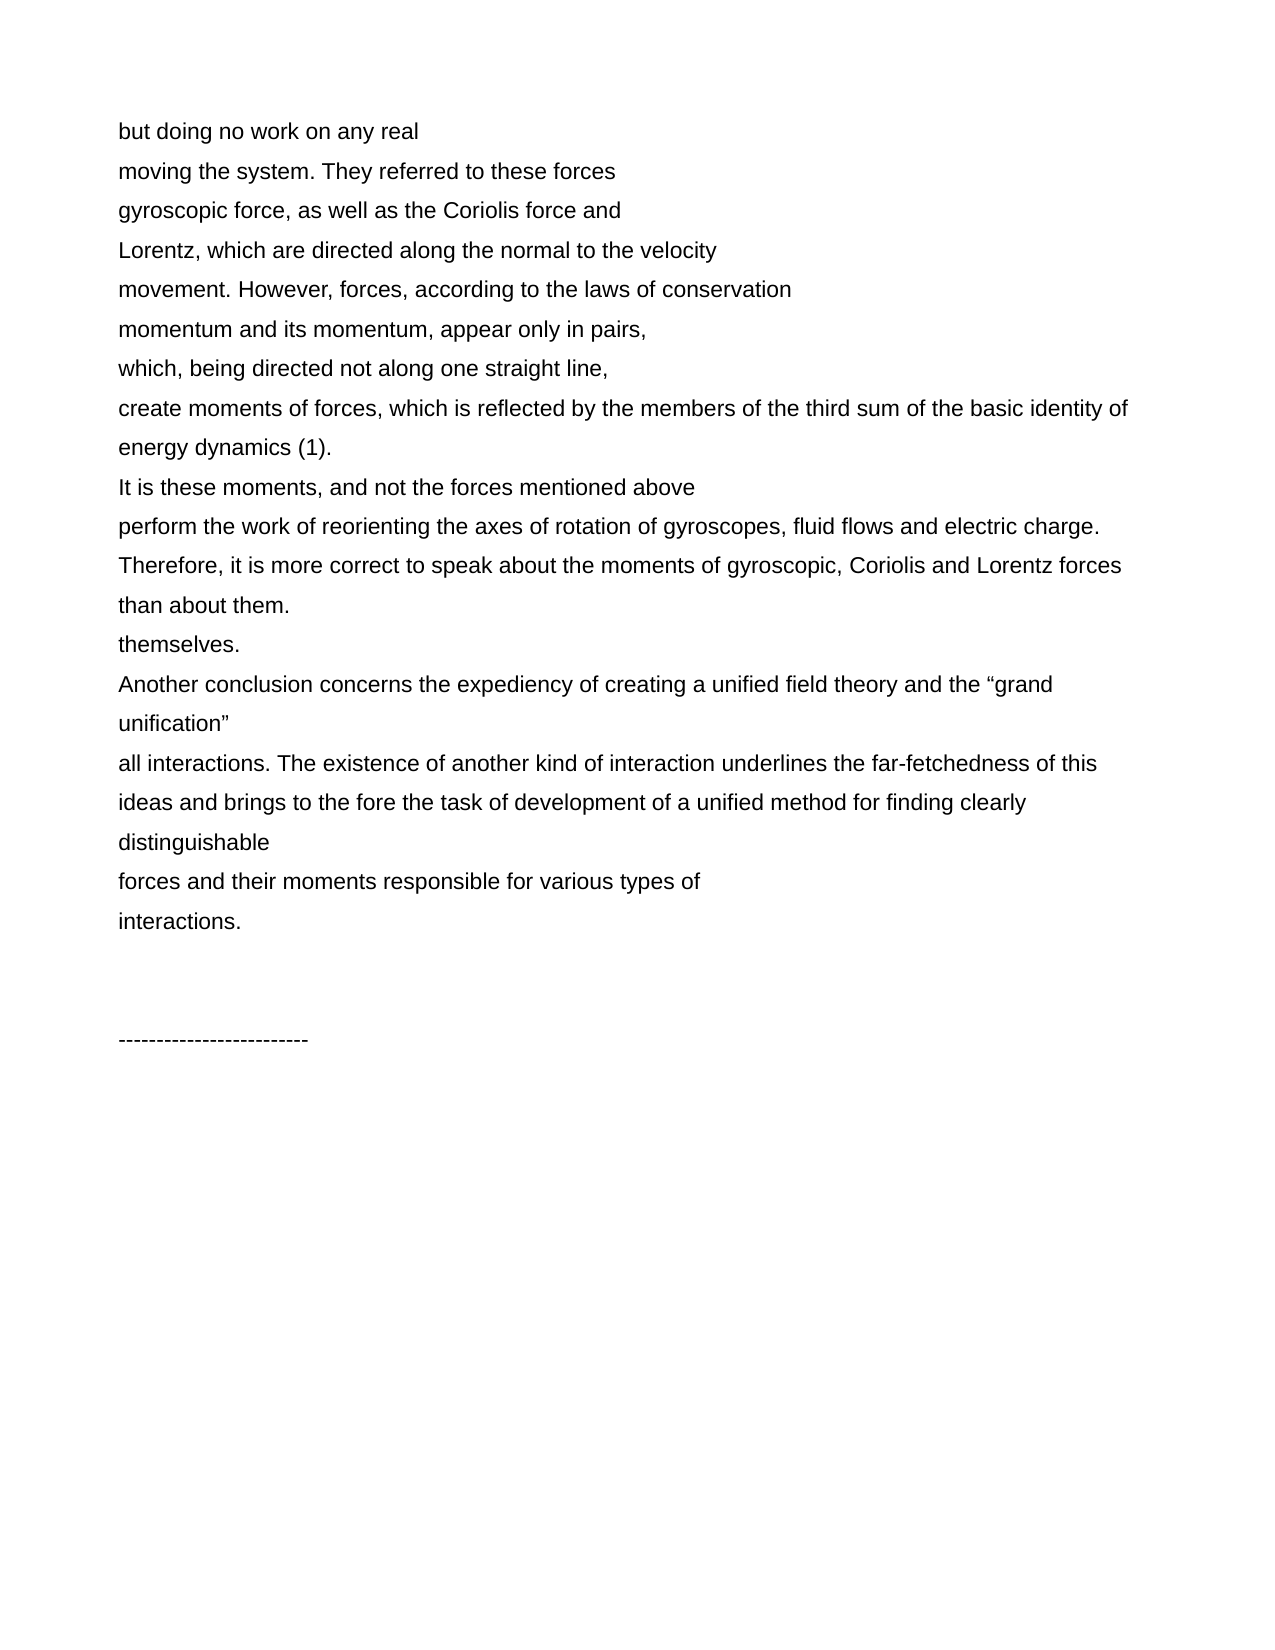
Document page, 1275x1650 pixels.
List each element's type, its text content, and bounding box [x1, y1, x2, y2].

text forces and their moments responsible for various types of [118, 868, 1157, 894]
text ------------------------- [118, 1026, 1157, 1052]
text Another conclusion concerns the expediency of creating a unified field theory and the “grand unification” [118, 671, 1157, 737]
text momentum and its momentum, appear only in pairs, [118, 316, 1157, 342]
text themselves. [118, 631, 1157, 658]
text Lorentz, which are directed along the normal to the velocity [118, 237, 1157, 263]
text interactions. [118, 908, 1157, 934]
text but doing no work on any real [118, 118, 1157, 144]
text perform the work of reorienting the axes of rotation of gyroscopes, fluid flows and electric charge. [118, 513, 1157, 539]
text movement. However, forces, according to the laws of conservation [118, 276, 1157, 302]
text Therefore, it is more correct to speak about the moments of gyroscopic, Coriolis and Lorentz forces than about them. [118, 552, 1157, 618]
text create moments of forces, which is reflected by the members of the third sum of the basic identity of energy dynamics (1). [118, 394, 1157, 460]
text which, being directed not along one straight line, [118, 355, 1157, 381]
text all interactions. The existence of another kind of interaction underlines the far-fetchedness of this [118, 750, 1157, 776]
text ideas and brings to the fore the task of development of a unified method for finding clearly distinguishable [118, 789, 1157, 855]
text moving the system. They referred to these forces [118, 158, 1157, 184]
text gyroscopic force, as well as the Coriolis force and [118, 197, 1157, 223]
text It is these moments, and not the forces mentioned above [118, 473, 1157, 500]
